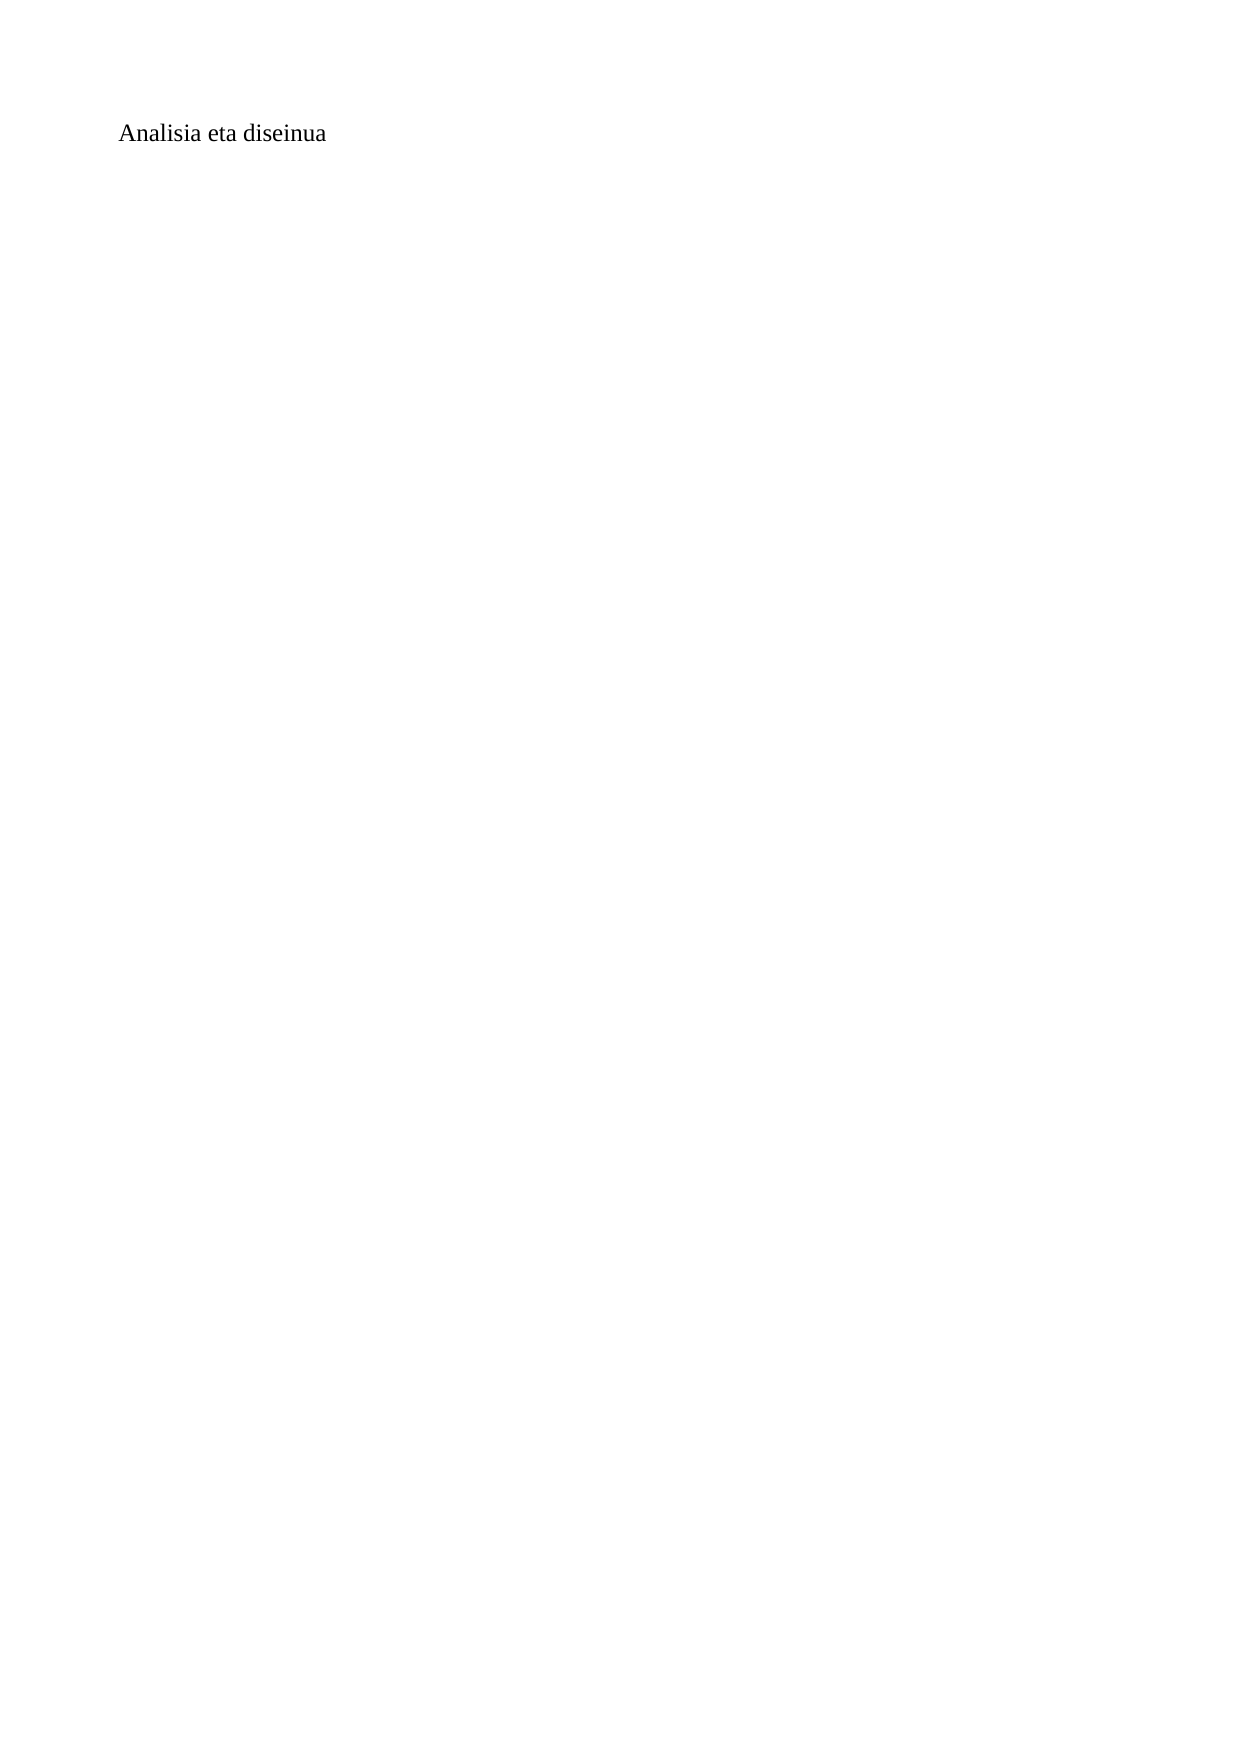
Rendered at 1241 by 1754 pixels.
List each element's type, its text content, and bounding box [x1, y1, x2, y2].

text Analisia eta diseinua [118, 118, 1122, 147]
